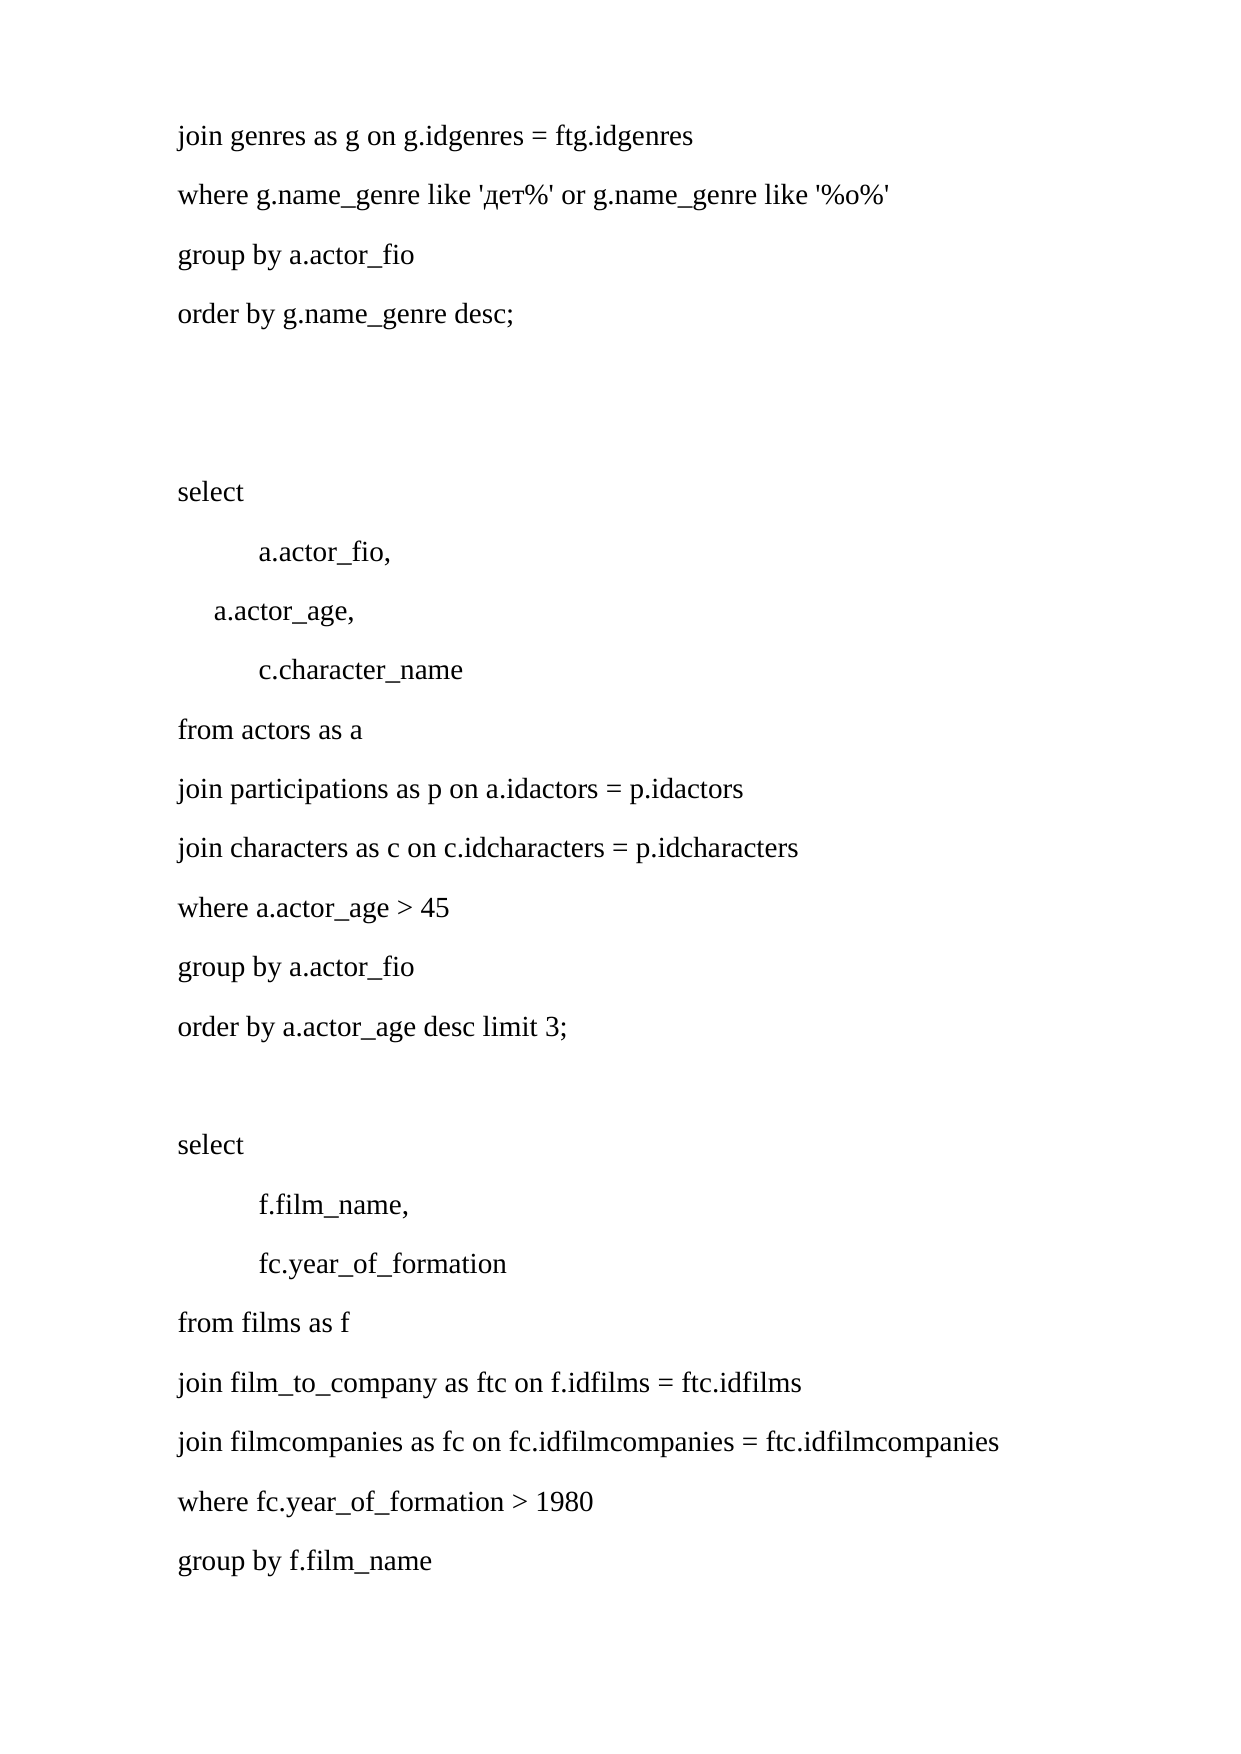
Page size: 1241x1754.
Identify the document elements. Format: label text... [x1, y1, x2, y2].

text from films as f [177, 1306, 1152, 1339]
text order by g.name_genre desc; [177, 296, 1152, 330]
text c.character_name [177, 652, 1152, 686]
text join participations as p on a.idactors = p.idactors [177, 771, 1152, 805]
text group by f.film_name [177, 1543, 1152, 1577]
text a.actor_age, [177, 593, 1152, 627]
text where a.actor_age > 45 [177, 890, 1152, 923]
text group by a.actor_fio [177, 237, 1152, 270]
text f.film_name, [177, 1187, 1152, 1220]
text where g.name_genre like 'дет%' or g.name_genre like '%о%' [177, 177, 1152, 211]
text group by a.actor_fio [177, 949, 1152, 983]
text where fc.year_of_formation > 1980 [177, 1484, 1152, 1517]
text join film_to_company as ftc on f.idfilms = ftc.idfilms [177, 1365, 1152, 1398]
text fc.year_of_formation [177, 1246, 1152, 1280]
text join genres as g on g.idgenres = ftg.idgenres [177, 118, 1152, 152]
text a.actor_fio, [177, 534, 1152, 567]
text select [177, 474, 1152, 508]
text join characters as c on c.idcharacters = p.idcharacters [177, 831, 1152, 864]
text select [177, 1127, 1152, 1161]
text order by a.actor_age desc limit 3; [177, 1009, 1152, 1042]
text join filmcompanies as fc on fc.idfilmcompanies = ftc.idfilmcompanies [177, 1424, 1152, 1458]
text from actors as a [177, 712, 1152, 745]
